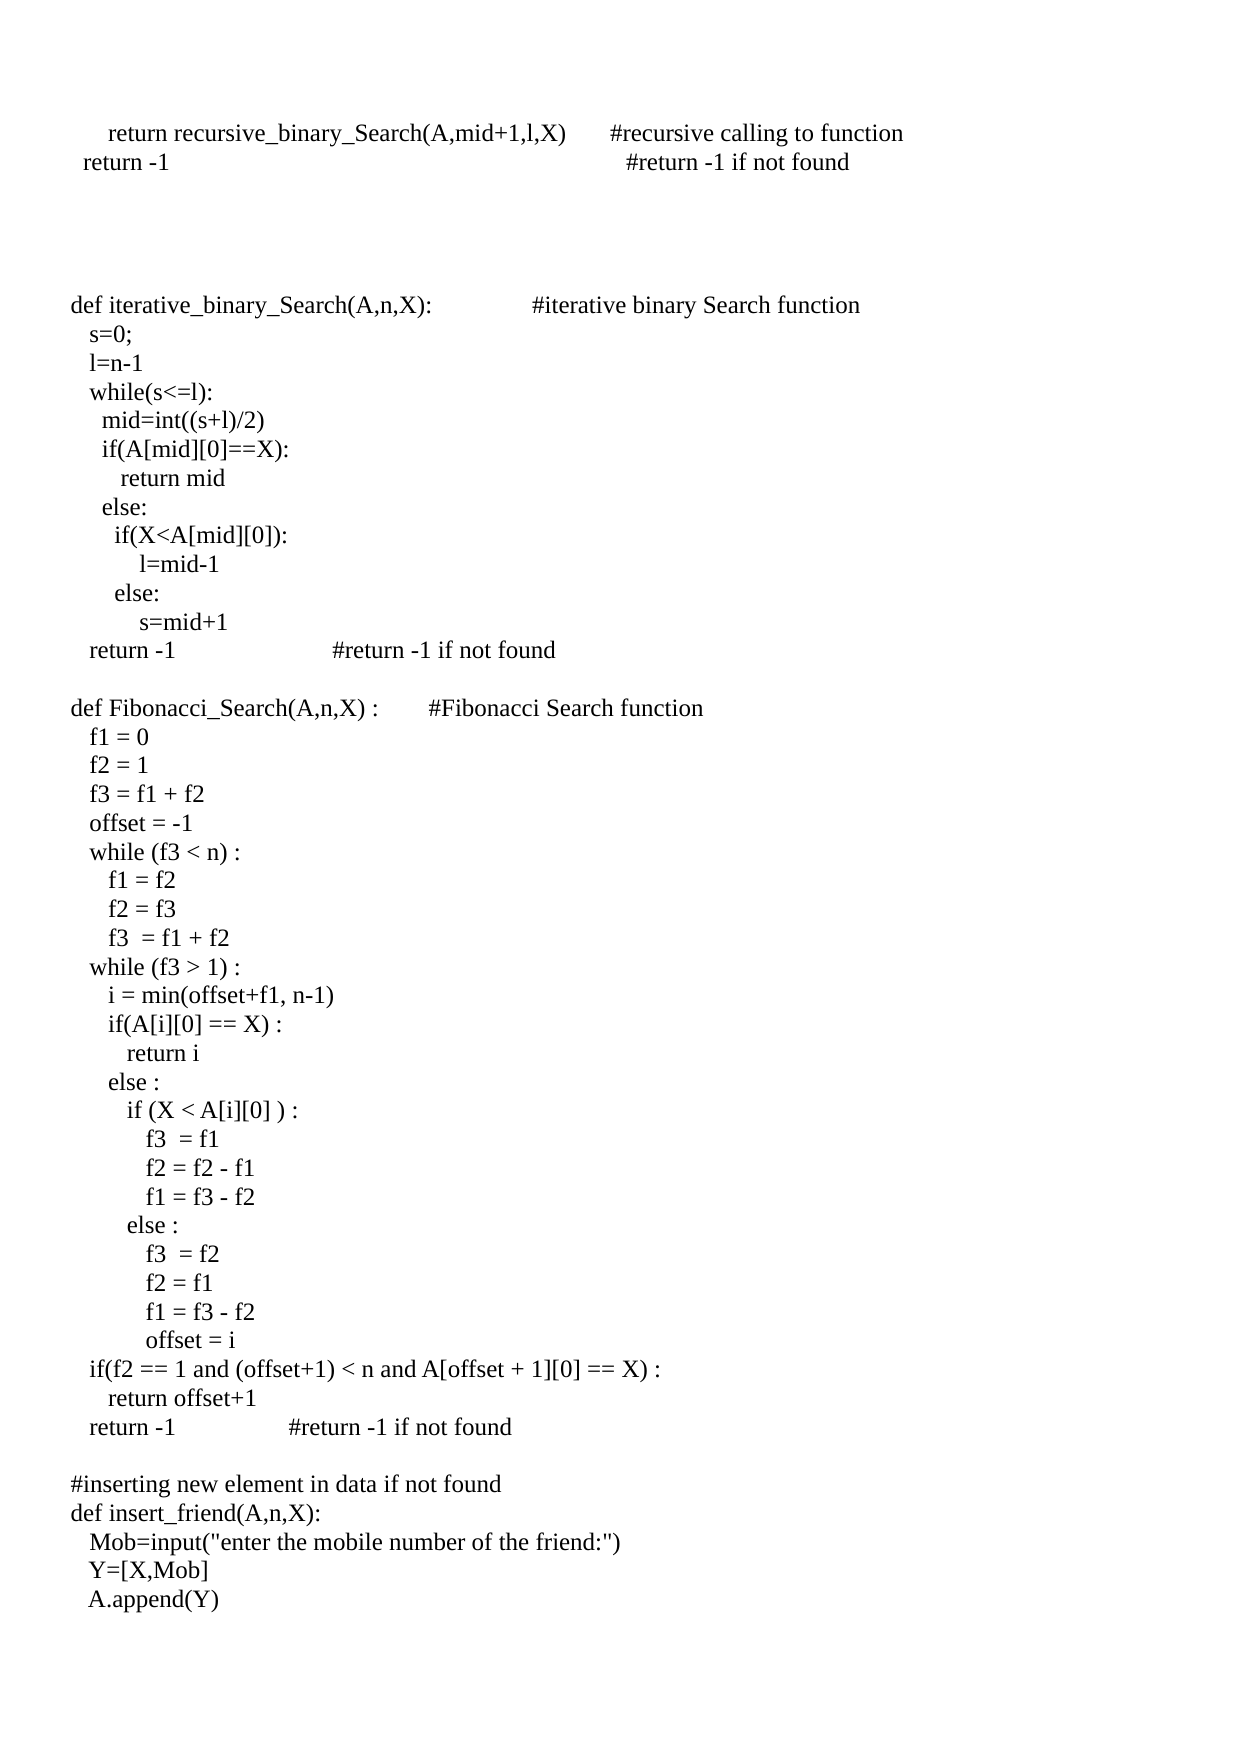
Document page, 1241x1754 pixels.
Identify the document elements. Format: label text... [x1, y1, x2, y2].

text f3 = f1 + f2 [70, 923, 1139, 952]
text def insert_friend(A,n,X): [70, 1498, 1139, 1527]
text else : [70, 1067, 1139, 1096]
text A.append(Y) [70, 1584, 1139, 1613]
text if(A[i][0] == X) : [70, 1009, 1139, 1038]
text s=mid+1 [70, 607, 1139, 636]
text offset = i [70, 1326, 1139, 1354]
text while(s<=l): [70, 377, 1139, 406]
text f1 = f3 - f2 [70, 1182, 1139, 1211]
text f1 = 0 [70, 722, 1139, 751]
text #inserting new element in data if not found [70, 1469, 1139, 1498]
text else: [70, 492, 1139, 521]
text f3 = f2 [70, 1239, 1139, 1268]
text def iterative_binary_Search(A,n,X): #iterative binary Search function [70, 291, 1139, 319]
text if(X<A[mid][0]): [70, 521, 1139, 549]
text f1 = f2 [70, 866, 1139, 894]
text return recursive_binary_Search(A,mid+1,l,X) #recursive calling to function [70, 118, 1139, 147]
text f2 = f3 [70, 894, 1139, 923]
text f2 = f2 - f1 [70, 1153, 1139, 1182]
text f3 = f1 + f2 [70, 779, 1139, 808]
text return mid [70, 463, 1139, 492]
text def Fibonacci_Search(A,n,X) : #Fibonacci Search function [70, 693, 1139, 722]
text mid=int((s+l)/2) [70, 406, 1139, 434]
text return offset+1 [70, 1383, 1139, 1412]
text i = min(offset+f1, n-1) [70, 981, 1139, 1009]
text Y=[X,Mob] [70, 1556, 1139, 1584]
text offset = -1 [70, 808, 1139, 837]
text else : [70, 1211, 1139, 1239]
text if(A[mid][0]==X): [70, 434, 1139, 463]
text return i [70, 1038, 1139, 1067]
text l=mid-1 [70, 549, 1139, 578]
text else: [70, 578, 1139, 607]
text f3 = f1 [70, 1124, 1139, 1153]
text if (X < A[i][0] ) : [70, 1096, 1139, 1124]
text s=0; [70, 319, 1139, 348]
text return -1 #return -1 if not found [70, 636, 1139, 664]
text Mob=input("enter the mobile number of the friend:") [70, 1527, 1139, 1556]
text while (f3 < n) : [70, 837, 1139, 866]
text return -1 #return -1 if not found [70, 1412, 1139, 1441]
text f2 = f1 [70, 1268, 1139, 1297]
text while (f3 > 1) : [70, 952, 1139, 981]
text f2 = 1 [70, 751, 1139, 779]
text l=n-1 [70, 348, 1139, 377]
text return -1 #return -1 if not found [70, 147, 1139, 176]
text if(f2 == 1 and (offset+1) < n and A[offset + 1][0] == X) : [70, 1354, 1139, 1383]
text f1 = f3 - f2 [70, 1297, 1139, 1326]
